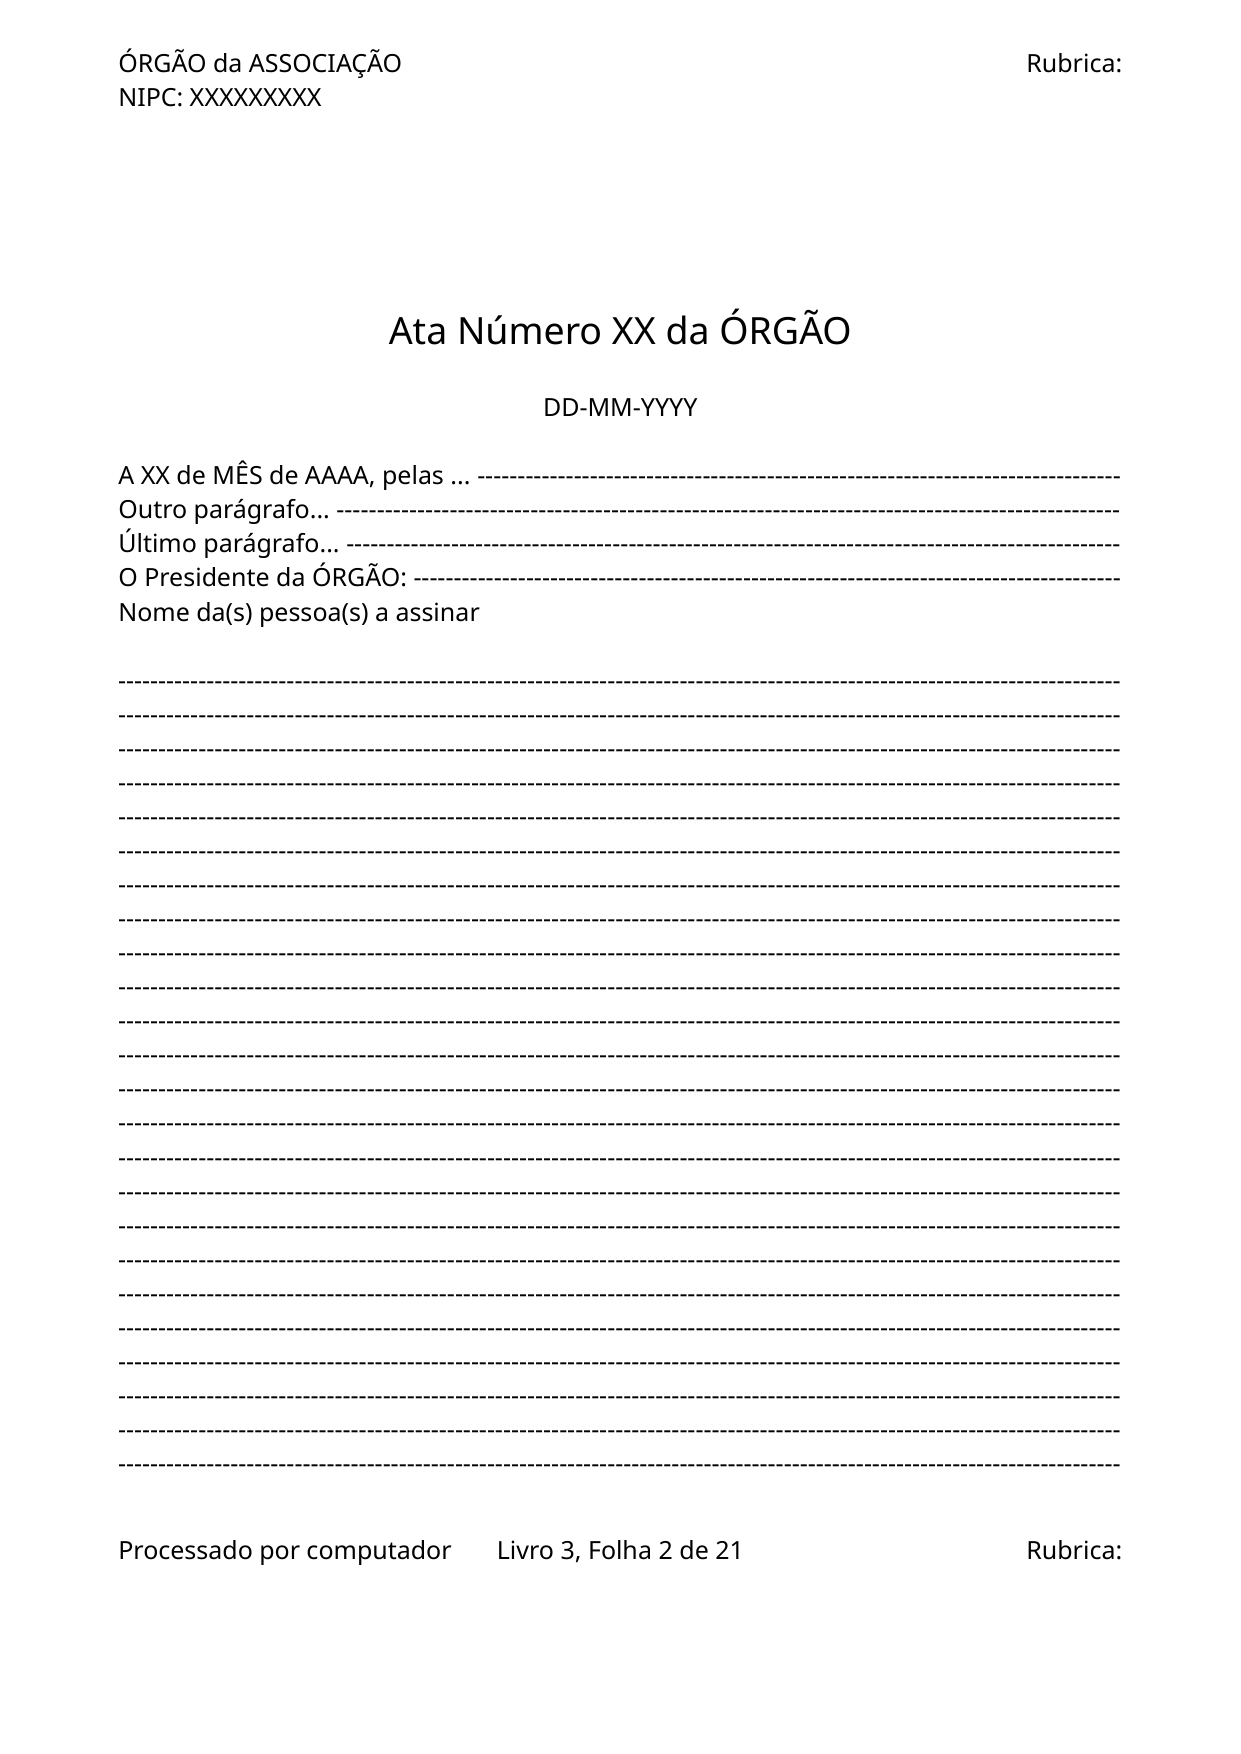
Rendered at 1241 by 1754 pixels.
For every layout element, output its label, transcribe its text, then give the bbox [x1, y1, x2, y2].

text Nome da(s) pessoa(s) a assinar [118, 594, 1122, 628]
text Ata Número XX da ÓRGÃO [118, 305, 1122, 356]
text A XX de MÊS de AAAA, pelas ... [118, 458, 1122, 492]
text Outro parágrafo... [118, 492, 1122, 526]
text Último parágrafo... [118, 526, 1122, 560]
text O Presidente da ÓRGÃO: [118, 560, 1122, 594]
text DD-MM-YYYY [118, 390, 1122, 424]
